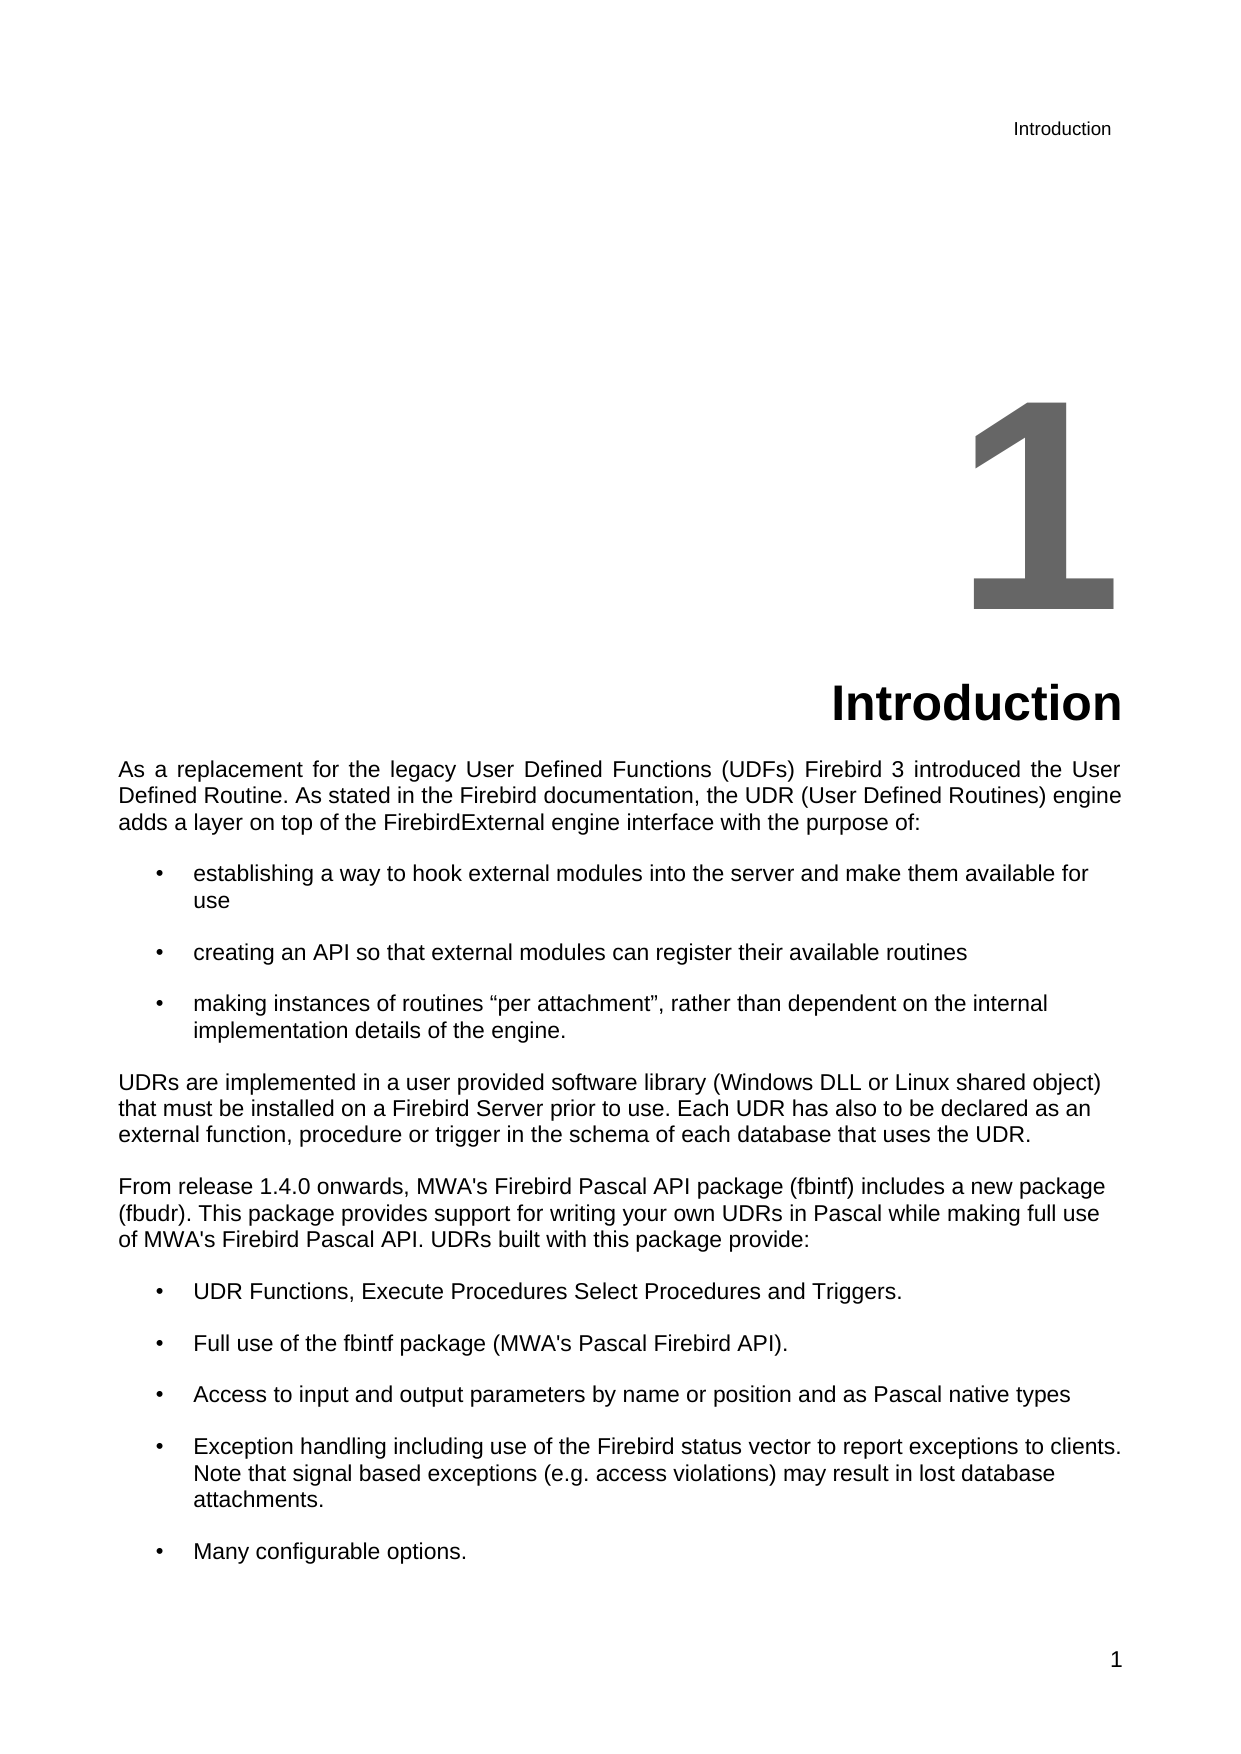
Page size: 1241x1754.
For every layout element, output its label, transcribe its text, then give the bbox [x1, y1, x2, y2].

list creating an API so that external modules can register their available routines [156, 938, 1122, 965]
list Many configurable options. [156, 1538, 1122, 1564]
text From release 1.4.0 onwards, MWA's Firebird Pascal API package (fbintf) includes a new package (fbudr). This package provides support for writing your own UDRs in Pascal while making full use of MWA's Firebird Pascal API. UDRs built with this package provide: [118, 1173, 1122, 1252]
list establishing a way to hook external modules into the server and make them available for use [156, 860, 1122, 913]
text UDRs are implemented in a user provided software library (Windows DLL or Linux shared object) that must be installed on a Firebird Server prior to use. Each UDR has also to be declared as an external function, procedure or trigger in the schema of each database that uses the UDR. [118, 1068, 1122, 1148]
list Full use of the fbintf package (MWA's Pascal Firebird API). [156, 1329, 1122, 1356]
subtitle Introduction [81, 328, 1122, 731]
list making instances of routines “per attachment”, rather than dependent on the internal implementation details of the engine. [156, 990, 1122, 1043]
list UDR Functions, Execute Procedures Select Procedures and Triggers. [156, 1278, 1122, 1304]
list Exception handling including use of the Firebird status vector to report exceptions to clients. Note that signal based exceptions (e.g. access violations) may result in lost database attachments. [156, 1433, 1122, 1512]
list Access to input and output parameters by name or position and as Pascal native types [156, 1381, 1122, 1408]
text As a replacement for the legacy User Defined Functions (UDFs) Firebird 3 introduced the User Defined Routine. As stated in the Firebird documentation, the UDR (User Defined Routines) engine adds a layer on top of the FirebirdExternal engine interface with the purpose of: [118, 756, 1122, 835]
